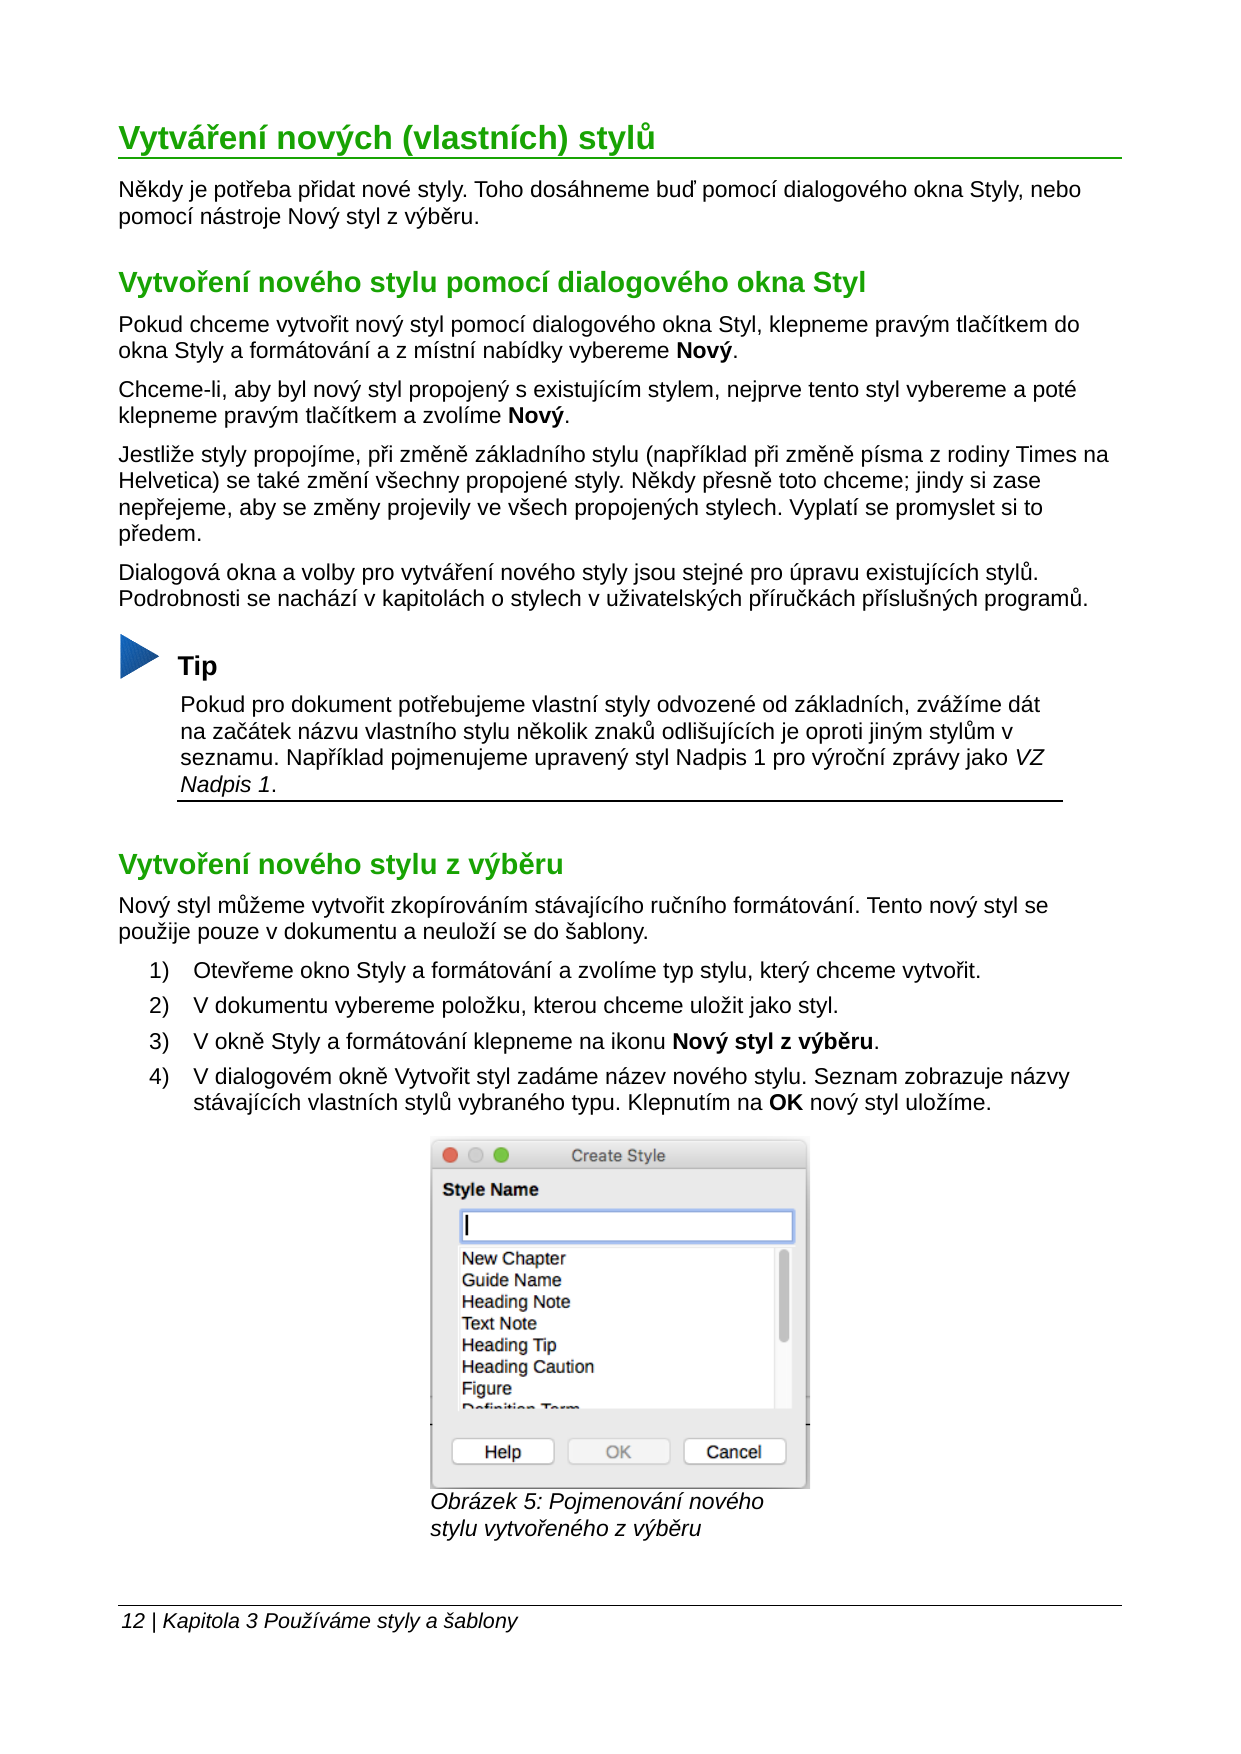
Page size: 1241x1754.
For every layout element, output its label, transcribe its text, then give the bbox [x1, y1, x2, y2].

text Pokud chceme vytvořit nový styl pomocí dialogového okna Styl, klepneme pravým tlačítkem do okna Styly a formátování a z místní nabídky vybereme Nový. [118, 311, 1122, 363]
picture [430, 1136, 811, 1489]
text Někdy je potřeba přidat nové styly. Toho dosáhneme buď pomocí dialogového okna Styly, nebo pomocí nástroje Nový styl z výběru. [118, 176, 1122, 229]
text Dialogová okna a volby pro vytváření nového styly jsou stejné pro úpravu existujících stylů. Podrobnosti se nachází v kapitolách o stylech v uživatelských příručkách příslušných programů. [118, 559, 1122, 612]
text Obrázek 5: Pojmenování nového stylu vytvořeného z výběru [430, 1489, 810, 1541]
list V okně Styly a formátování klepneme na ikonu Nový styl z výběru. [169, 1028, 1122, 1054]
list V dialogovém okně Vytvořit styl zadáme název nového stylu. Seznam zobrazuje názvy stávajících vlastních stylů vybraného typu. Klepnutím na OK nový styl uložíme. [169, 1063, 1122, 1116]
text Jestliže styly propojíme, při změně základního stylu (například při změně písma z rodiny Times na Helvetica) se také změní všechny propojené styly. Někdy přesně toto chceme; jindy si zase nepřejeme, aby se změny projevily ve všech propojených stylech. Vyplatí se promyslet si to předem. [118, 441, 1122, 546]
subtitle Vytvoření nového stylu pomocí dialogového okna Styl [118, 265, 1122, 299]
list V dokumentu vybereme položku, kterou chceme uložit jako styl. [169, 992, 1122, 1019]
text Nový styl můžeme vytvořit zkopírováním stávajícího ručního formátování. Tento nový styl se použije pouze v dokumentu a neuloží se do šablony. [118, 892, 1122, 945]
list Otevřeme okno Styly a formátování a zvolíme typ stylu, který chceme vytvořit. [169, 957, 1122, 983]
text Chceme-li, aby byl nový styl propojený s existujícím stylem, nejprve tento styl vybereme a poté klepneme pravým tlačítkem a zvolíme Nový. [118, 376, 1122, 428]
text Pokud pro dokument potřebujeme vlastní styly odvozené od základních, zvážíme dát na začátek názvu vlastního stylu několik znaků odlišujících je oproti jiným stylům v seznamu. Například pojmenujeme upravený styl Nadpis 1 pro výroční zprávy jako VZ Nadpis 1. [177, 688, 1063, 800]
subtitle Tip [118, 632, 1122, 681]
subtitle Vytvoření nového stylu z výběru [118, 847, 1122, 880]
subtitle Vytváření nových (vlastních) stylů [118, 118, 1122, 157]
